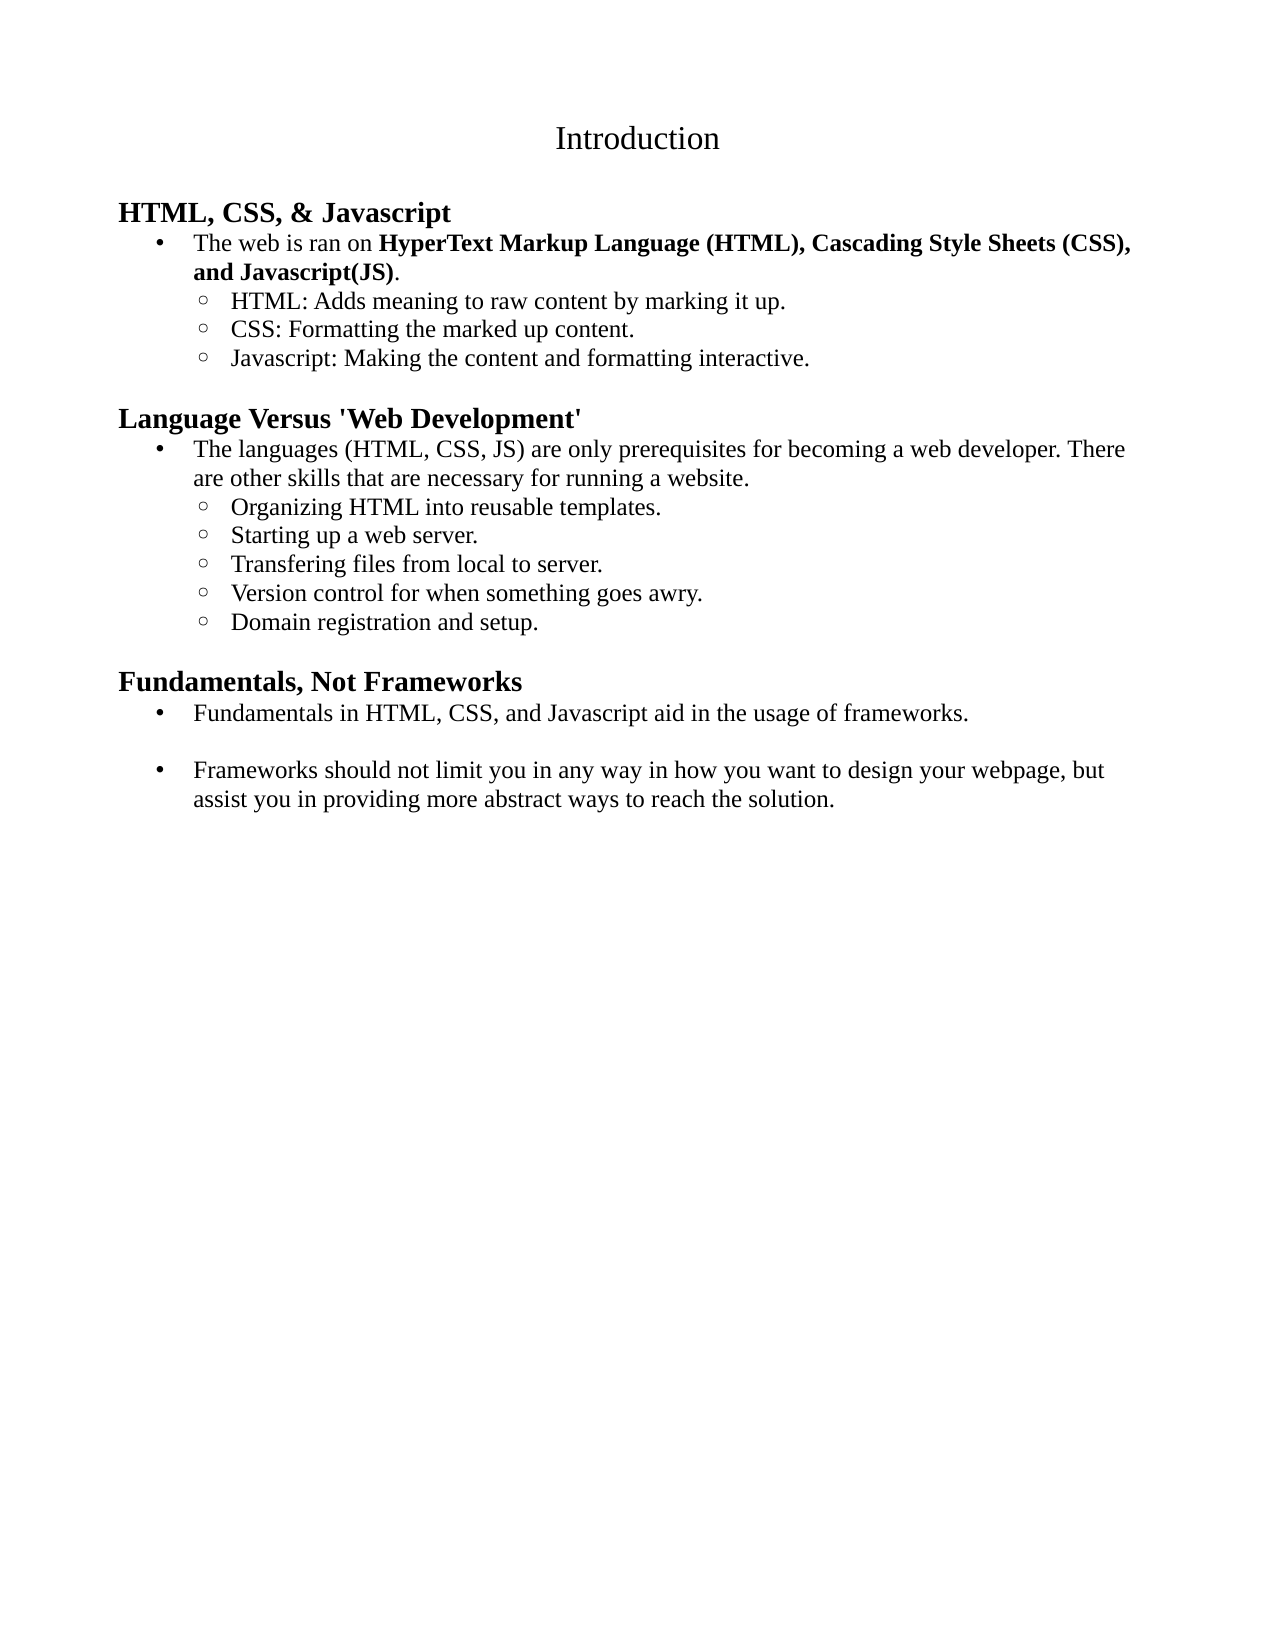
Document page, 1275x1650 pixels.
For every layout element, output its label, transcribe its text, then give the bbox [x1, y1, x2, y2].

list Organizing HTML into reusable templates. [193, 492, 1157, 521]
list The languages (HTML, CSS, JS) are only prerequisites for becoming a web developer. There are other skills that are necessary for running a website. [156, 434, 1157, 492]
text Fundamentals, Not Frameworks [118, 664, 1157, 698]
list CSS: Formatting the marked up content. [193, 314, 1157, 343]
text Language Versus 'Web Development' [118, 401, 1157, 434]
list Frameworks should not limit you in any way in how you want to design your webpage, but assist you in providing more abstract ways to reach the solution. [156, 755, 1157, 813]
list Javascript: Making the content and formatting interactive. [193, 343, 1157, 372]
list Transfering files from local to server. [193, 549, 1157, 578]
list Fundamentals in HTML, CSS, and Javascript aid in the usage of frameworks. [156, 698, 1157, 727]
list Starting up a web server. [193, 521, 1157, 549]
list Version control for when something goes awry. [193, 578, 1157, 607]
list HTML: Adds meaning to raw content by marking it up. [193, 286, 1157, 314]
text Introduction [118, 118, 1157, 156]
list Domain registration and setup. [193, 607, 1157, 636]
list The web is ran on HyperText Markup Language (HTML), Cascading Style Sheets (CSS), and Javascript(JS). [156, 228, 1157, 286]
text HTML, CSS, & Javascript [118, 195, 1157, 228]
